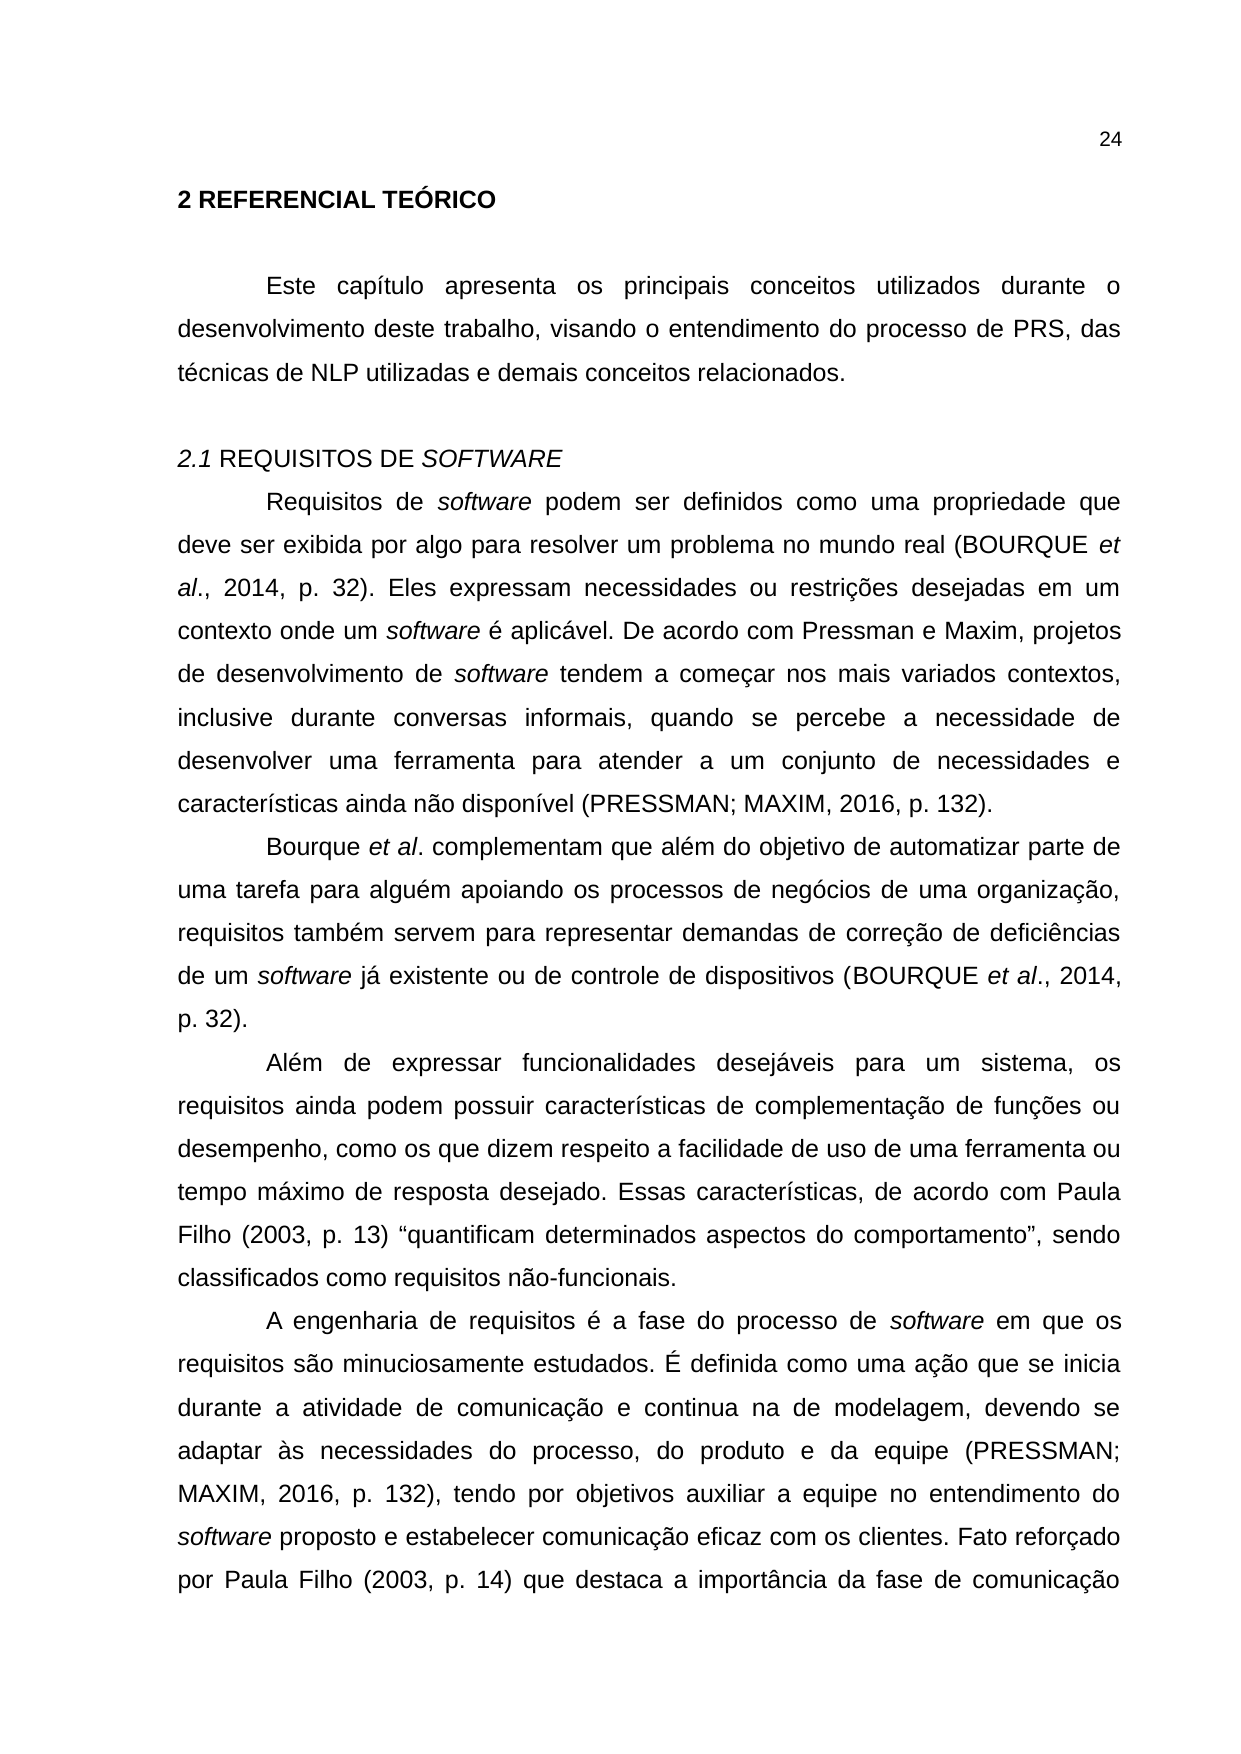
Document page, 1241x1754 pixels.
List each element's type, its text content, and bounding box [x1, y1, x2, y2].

text Bourque et al. complementam que além do objetivo de automatizar parte de uma tarefa para alguém apoiando os processos de negócios de uma organização, requisitos também servem para representar demandas de correção de deficiências de um software já existente ou de controle de dispositivos (BOURQUE et al., 2014, p. 32). [177, 832, 1122, 1033]
text Além de expressar funcionalidades desejáveis para um sistema, os requisitos ainda podem possuir características de complementação de funções ou desempenho, como os que dizem respeito a facilidade de uso de uma ferramenta ou tempo máximo de resposta desejado. Essas características, de acordo com Paula Filho (2003, p. 13) “quantificam determinados aspectos do comportamento”, sendo classificados como requisitos não-funcionais. [177, 1047, 1122, 1292]
subtitle Referencial teórico [177, 185, 1122, 214]
text Este capítulo apresenta os principais conceitos utilizados durante o desenvolvimento deste trabalho, visando o entendimento do processo de PRS, das técnicas de NLP utilizadas e demais conceitos relacionados. [177, 271, 1122, 386]
text A engenharia de requisitos é a fase do processo de software em que os requisitos são minuciosamente estudados. É definida como uma ação que se inicia durante a atividade de comunicação e continua na de modelagem, devendo se adaptar às necessidades do processo, do produto e da equipe (PRESSMAN; MAXIM, 2016, p. 132), tendo por objetivos auxiliar a equipe no entendimento do software proposto e estabelecer comunicação eficaz com os clientes. Fato reforçado por Paula Filho (2003, p. 14) que destaca a importância da fase de comunicação [177, 1306, 1122, 1594]
text Requisitos de software podem ser definidos como uma propriedade que deve ser exibida por algo para resolver um problema no mundo real (BOURQUE et al., 2014, p. 32). Eles expressam necessidades ou restrições desejadas em um contexto onde um software é aplicável. De acordo com Pressman e Maxim, projetos de desenvolvimento de software tendem a começar nos mais variados contextos, inclusive durante conversas informais, quando se percebe a necessidade de desenvolver uma ferramenta para atender a um conjunto de necessidades e características ainda não disponível (PRESSMAN; MAXIM, 2016, p. 132). [177, 487, 1122, 817]
subtitle REQUISITOS DE SOFTWARE [177, 444, 1122, 472]
